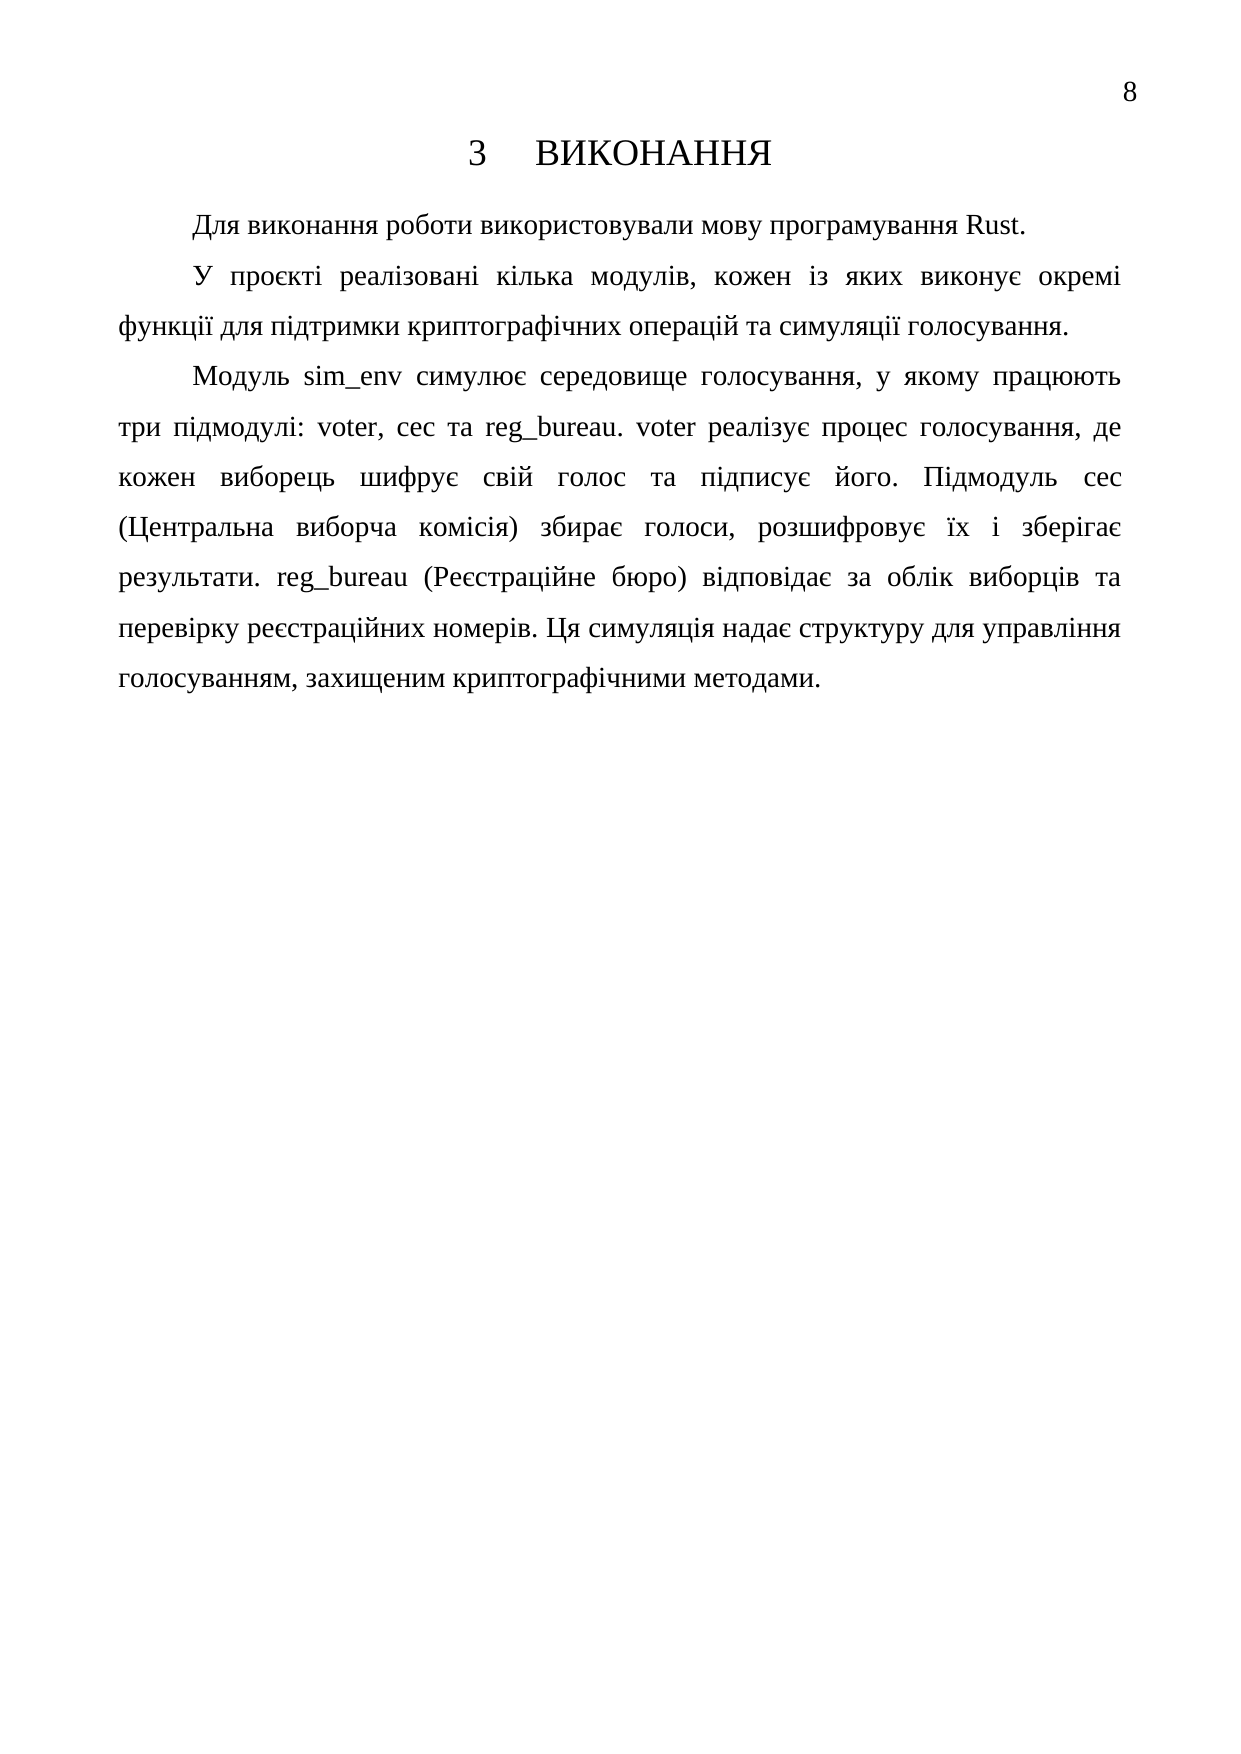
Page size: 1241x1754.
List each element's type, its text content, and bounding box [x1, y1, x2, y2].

text Для виконання роботи використовували мову програмування Rust. [118, 207, 1122, 241]
text Модуль sim_env симулює середовище голосування, у якому працюють три підмодулі: voter, cec та reg_bureau. voter реалізує процес голосування, де кожен виборець шифрує свій голос та підписує його. Підмодуль cec (Центральна виборча комісія) збирає голоси, розшифровує їх і зберігає результати. reg_bureau (Реєстраційне бюро) відповідає за облік виборців та перевірку реєстраційних номерів. Ця симуляція надає структуру для управління голосуванням, захищеним криптографічними методами. [118, 358, 1122, 694]
text У проєкті реалізовані кілька модулів, кожен із яких виконує окремі функції для підтримки криптографічних операцій та симуляції голосування. [118, 258, 1122, 342]
subtitle Виконання [118, 130, 1122, 173]
